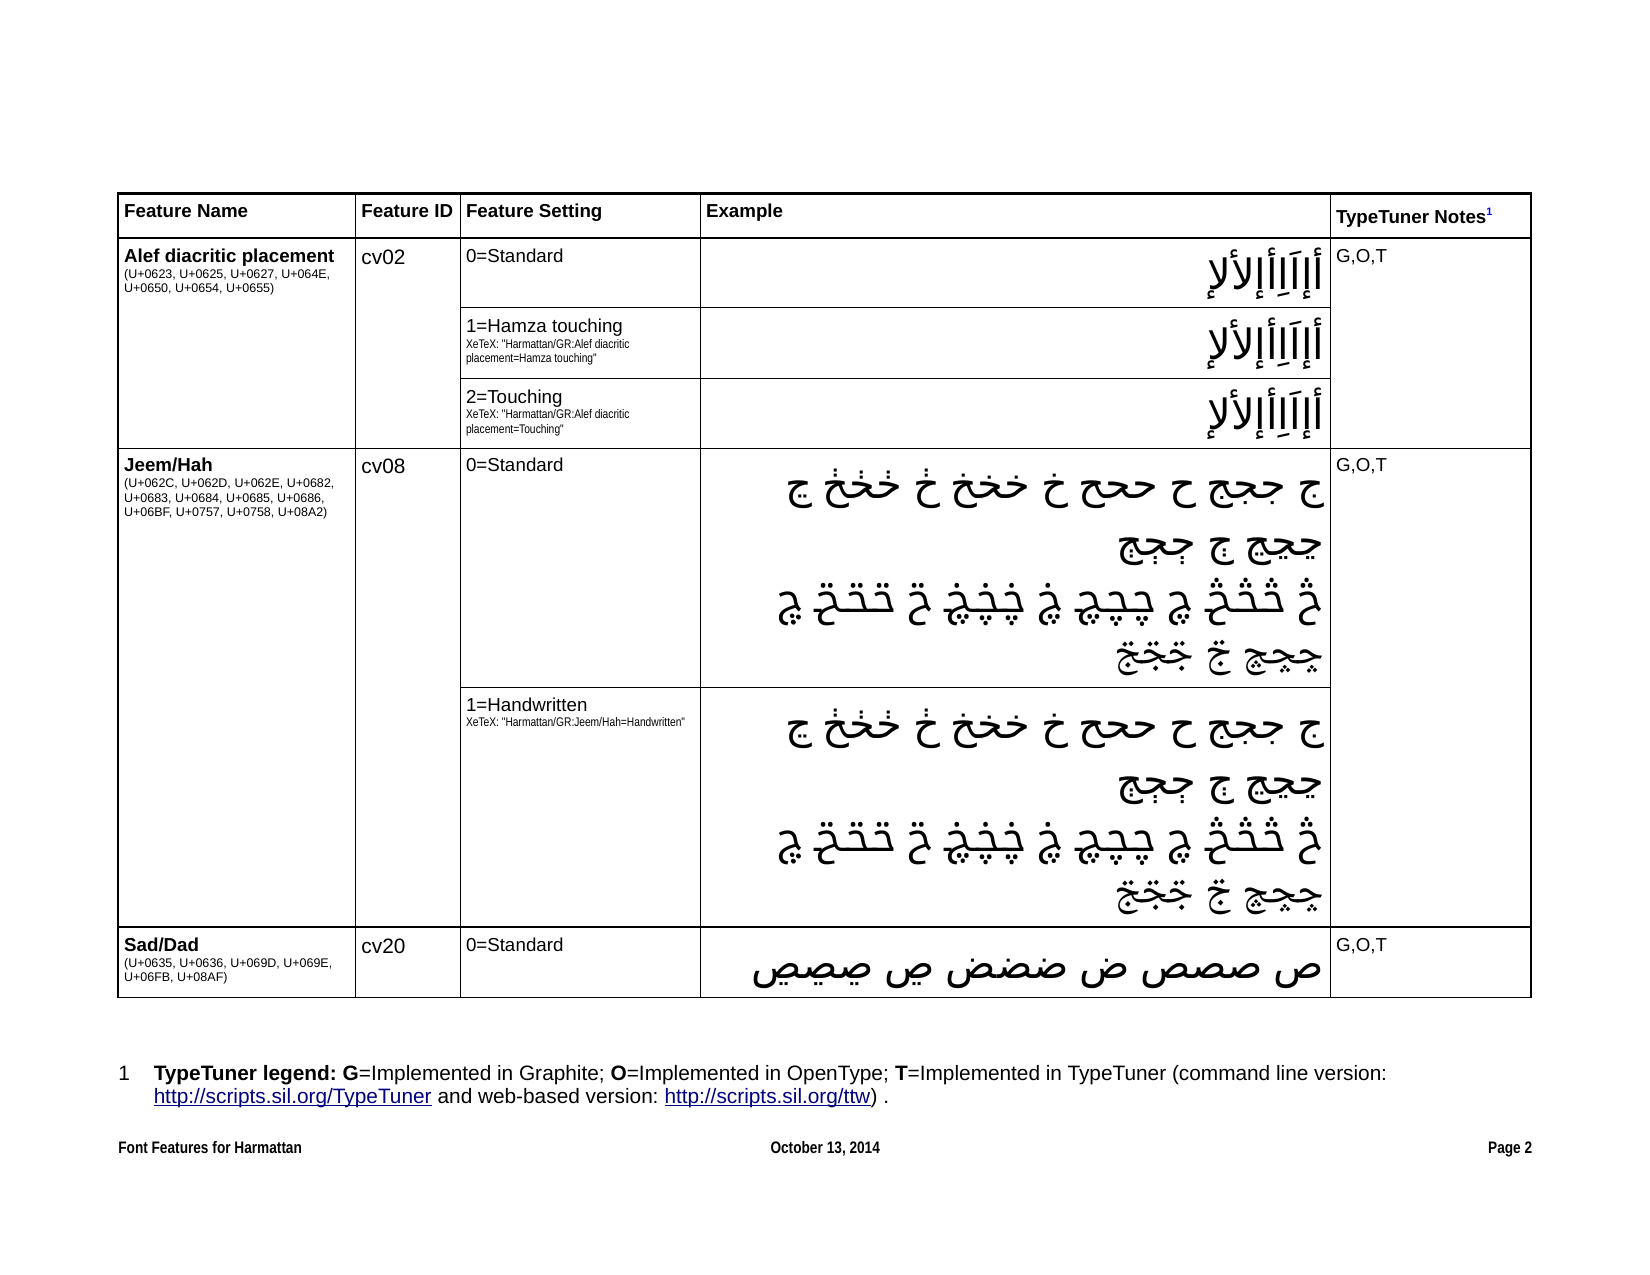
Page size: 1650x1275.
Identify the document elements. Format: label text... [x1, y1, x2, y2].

table_cell أإاَاِأإلألإ [701, 308, 1330, 378]
table_cell ص صصص ض ضضض ڝ ڝڝڝ [701, 928, 1330, 997]
table_header Feature ID [356, 195, 460, 237]
table_cell cv20 [356, 928, 460, 997]
table_header Example [701, 195, 1330, 237]
table_cell ج ججج ح ححح خ خخخ ڂ ڂڂڂ ڃ ڃڃڃ ڄ ڄڄڄ څ څڅڅ چ چچچ ڿ ڿڿڿ ݗ ݗݗݗ ݘ ݘݘݘ ࢢ ࢢࢢࢢ [701, 449, 1330, 687]
table_cell cv08 [356, 449, 460, 926]
table_cell أإاَاِأإلألإ [701, 239, 1330, 307]
table_header Feature Name [119, 195, 355, 237]
table_cell Alef diacritic placement (U+0623, U+0625, U+0627, U+064E, U+0650, U+0654, U+0655) [119, 239, 355, 448]
table_cell cv02 [356, 239, 460, 448]
table_cell 2=Touching XeTeX: "Harmattan/GR:Alef diacritic placement=Touching" [461, 379, 700, 448]
table_cell Sad/Dad (U+0635, U+0636, U+069D, U+069E, U+06FB, U+08AF) [119, 928, 355, 997]
table_cell G,O,T [1331, 449, 1530, 926]
table_cell 0=Standard [461, 239, 700, 307]
table_cell G,O,T [1331, 928, 1530, 997]
table_cell 1=Handwritten XeTeX: "Harmattan/GR:Jeem/Hah=Handwritten" [461, 688, 700, 926]
table_header TypeTuner Notes [1331, 195, 1530, 237]
table_cell G,O,T [1331, 239, 1530, 448]
table_cell 0=Standard [461, 928, 700, 997]
table_header Feature Setting [461, 195, 700, 237]
table_cell 0=Standard [461, 449, 700, 687]
table_cell أإاَاِأإلألإ [701, 379, 1330, 448]
table_cell ج ججج ح ححح خ خخخ ڂ ڂڂڂ ڃ ڃڃڃ ڄ ڄڄڄ څ څڅڅ چ چچچ ڿ ڿڿڿ ݗ ݗݗݗ ݘ ݘݘݘ ࢢ ࢢࢢࢢ [701, 688, 1330, 926]
table_cell 1=Hamza touching XeTeX: "Harmattan/GR:Alef diacritic placement=Hamza touching" [461, 308, 700, 378]
table_cell Jeem/Hah (U+062C, U+062D, U+062E, U+0682, U+0683, U+0684, U+0685, U+0686, U+06BF, U+0757, U+0758, U+08A2) [119, 449, 355, 926]
